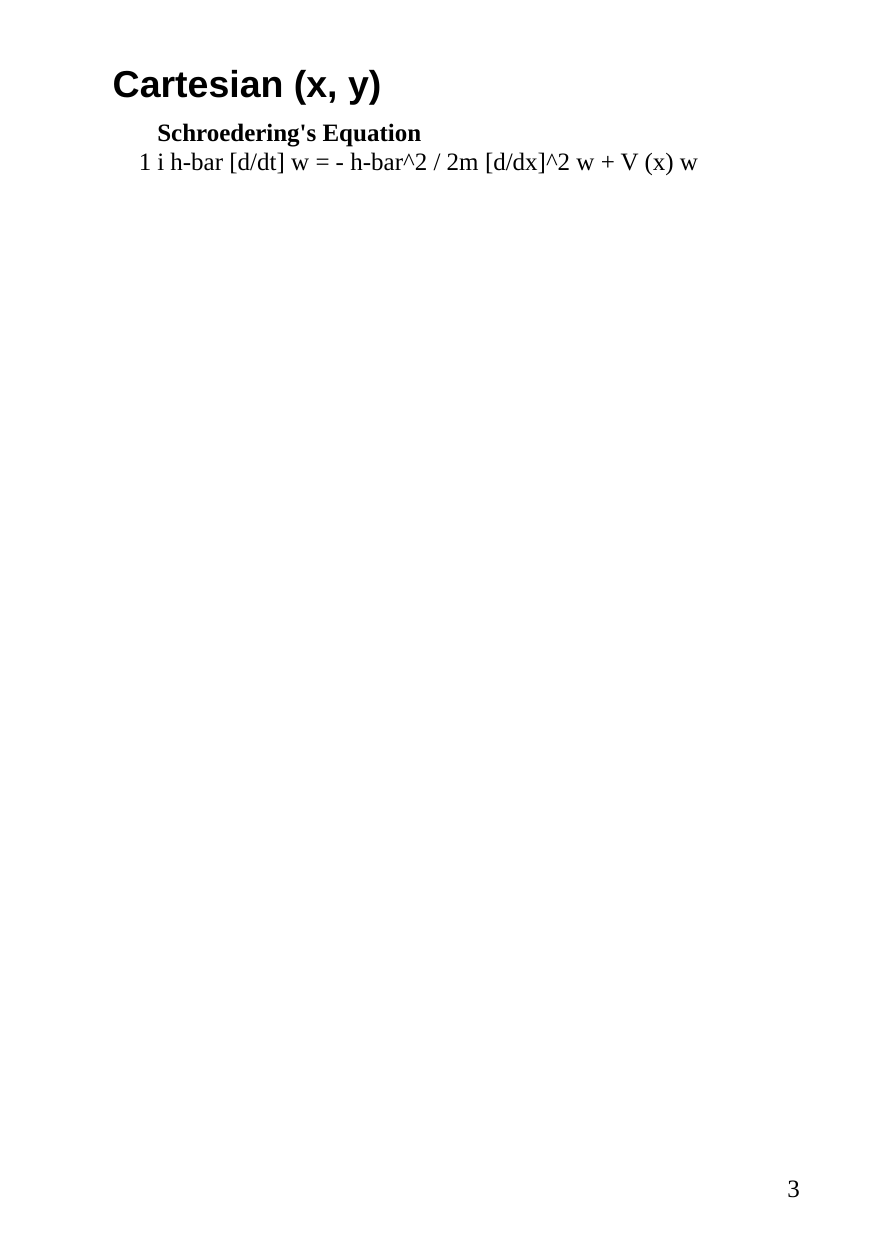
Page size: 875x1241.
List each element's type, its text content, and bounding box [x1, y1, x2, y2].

table_cell [109, 923, 154, 952]
table_cell [154, 434, 793, 463]
table_cell [154, 981, 793, 1009]
table_cell [109, 434, 154, 463]
table_cell [154, 291, 793, 319]
table_cell [154, 693, 793, 722]
table_cell [109, 981, 154, 1009]
table_cell [109, 377, 154, 406]
table_cell [154, 808, 793, 837]
table_cell [154, 607, 793, 636]
table_cell [109, 808, 154, 837]
table_cell [154, 204, 793, 233]
table_cell [109, 291, 154, 319]
table_cell [154, 176, 793, 204]
table_cell [154, 578, 793, 607]
table_cell [154, 348, 793, 377]
table_cell [109, 233, 154, 262]
table_cell [109, 693, 154, 722]
table_cell [109, 664, 154, 693]
table_cell [109, 636, 154, 664]
table_cell [109, 751, 154, 779]
table_cell [154, 636, 793, 664]
table_cell [109, 521, 154, 549]
table_header Schroedering's Equation [154, 118, 793, 147]
table_cell [154, 521, 793, 549]
table_cell [109, 262, 154, 291]
table_cell [109, 894, 154, 923]
table_cell [154, 492, 793, 521]
table_cell [109, 952, 154, 981]
table_cell [154, 751, 793, 779]
table_cell [154, 923, 793, 952]
table_cell [109, 722, 154, 751]
table_cell [109, 549, 154, 578]
table_cell [109, 463, 154, 492]
table_cell [109, 607, 154, 636]
table_cell [109, 1009, 154, 1038]
table_cell i h-bar [d/dt] w = - h-bar^2 / 2m [d/dx]^2 w + V (x) w [154, 147, 793, 176]
table_cell [154, 894, 793, 923]
table_cell [109, 176, 154, 204]
table_cell [154, 377, 793, 406]
table_cell [154, 866, 793, 894]
table_cell [154, 262, 793, 291]
table_cell [109, 866, 154, 894]
table_cell [109, 779, 154, 808]
table_header [109, 118, 154, 147]
table_cell [109, 492, 154, 521]
table_cell [109, 319, 154, 348]
table_cell [154, 319, 793, 348]
table_cell [154, 837, 793, 866]
table_cell [154, 779, 793, 808]
table_cell [154, 233, 793, 262]
table_cell 1 [109, 147, 154, 176]
subtitle Cartesian (x, y) [112, 62, 799, 106]
table_cell [154, 549, 793, 578]
table_cell [154, 664, 793, 693]
table_cell [109, 578, 154, 607]
table_cell [109, 204, 154, 233]
table_cell [154, 952, 793, 981]
table_cell [109, 406, 154, 434]
table_cell [154, 1009, 793, 1038]
table_cell [109, 837, 154, 866]
table_cell [154, 722, 793, 751]
table_cell [109, 348, 154, 377]
table_cell [154, 463, 793, 492]
table_cell [154, 406, 793, 434]
